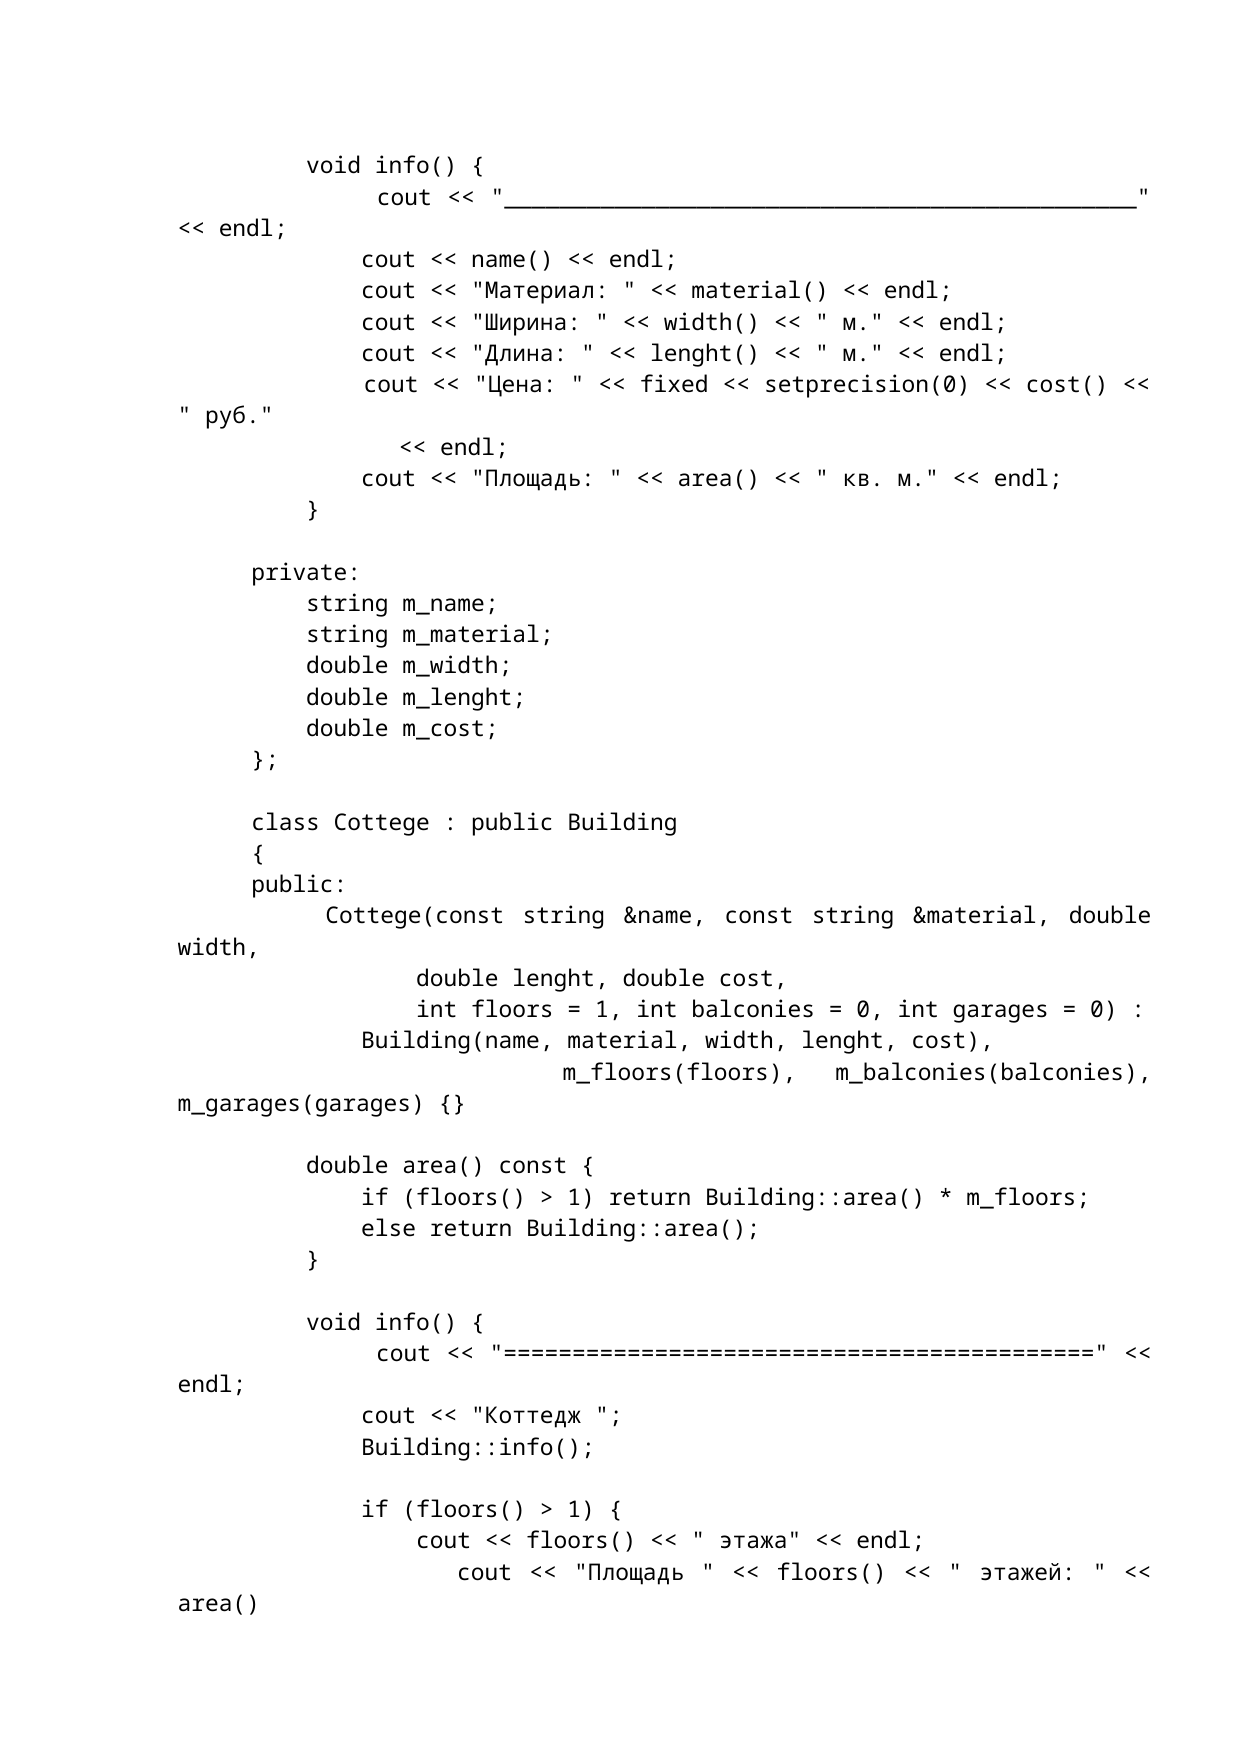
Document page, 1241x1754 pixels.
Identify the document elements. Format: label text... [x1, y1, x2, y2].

text double m_lenght; [177, 681, 1152, 712]
text cout << "Площадь " << floors() << " этажей: " << area() [177, 1556, 1152, 1618]
text Building(name, material, width, lenght, cost), [177, 1024, 1152, 1056]
text double m_cost; [177, 712, 1152, 743]
text string m_material; [177, 618, 1152, 649]
text cout << "Площадь: " << area() << " кв. м." << endl; [177, 462, 1152, 493]
text cout << "Ширина: " << width() << " м." << endl; [177, 306, 1152, 337]
text double lenght, double cost, [177, 962, 1152, 993]
text string m_name; [177, 587, 1152, 618]
text Cottege(const string &name, const string &material, double width, [177, 899, 1152, 962]
text if (floors() > 1) return Building::area() * m_floors; [177, 1181, 1152, 1212]
text cout << "Материал: " << material() << endl; [177, 274, 1152, 306]
text int floors = 1, int balconies = 0, int garages = 0) : [177, 993, 1152, 1024]
text cout << "Длина: " << lenght() << " м." << endl; [177, 337, 1152, 368]
text << endl; [177, 431, 1152, 462]
text { [177, 837, 1152, 868]
text }; [177, 743, 1152, 774]
text Building::info(); [177, 1431, 1152, 1462]
text } [177, 1243, 1152, 1274]
text double area() const { [177, 1149, 1152, 1181]
text else return Building::area(); [177, 1212, 1152, 1243]
text cout << "Цена: " << fixed << setprecision(0) << cost() << " руб." [177, 368, 1152, 431]
text cout << floors() << " этажа" << endl; [177, 1524, 1152, 1556]
text private: [177, 556, 1152, 587]
text if (floors() > 1) { [177, 1493, 1152, 1524]
text void info() { [177, 1306, 1152, 1337]
text m_floors(floors), m_balconies(balconies), m_garages(garages) {} [177, 1056, 1152, 1118]
text class Cottege : public Building [177, 806, 1152, 837]
text cout << name() << endl; [177, 243, 1152, 274]
text cout << "===========================================" << endl; [177, 1337, 1152, 1399]
text } [177, 493, 1152, 524]
text void info() { [177, 149, 1152, 181]
text double m_width; [177, 649, 1152, 681]
text cout << "______________________________________________" << endl; [177, 181, 1152, 243]
text cout << "Коттедж "; [177, 1399, 1152, 1431]
text public: [177, 868, 1152, 899]
